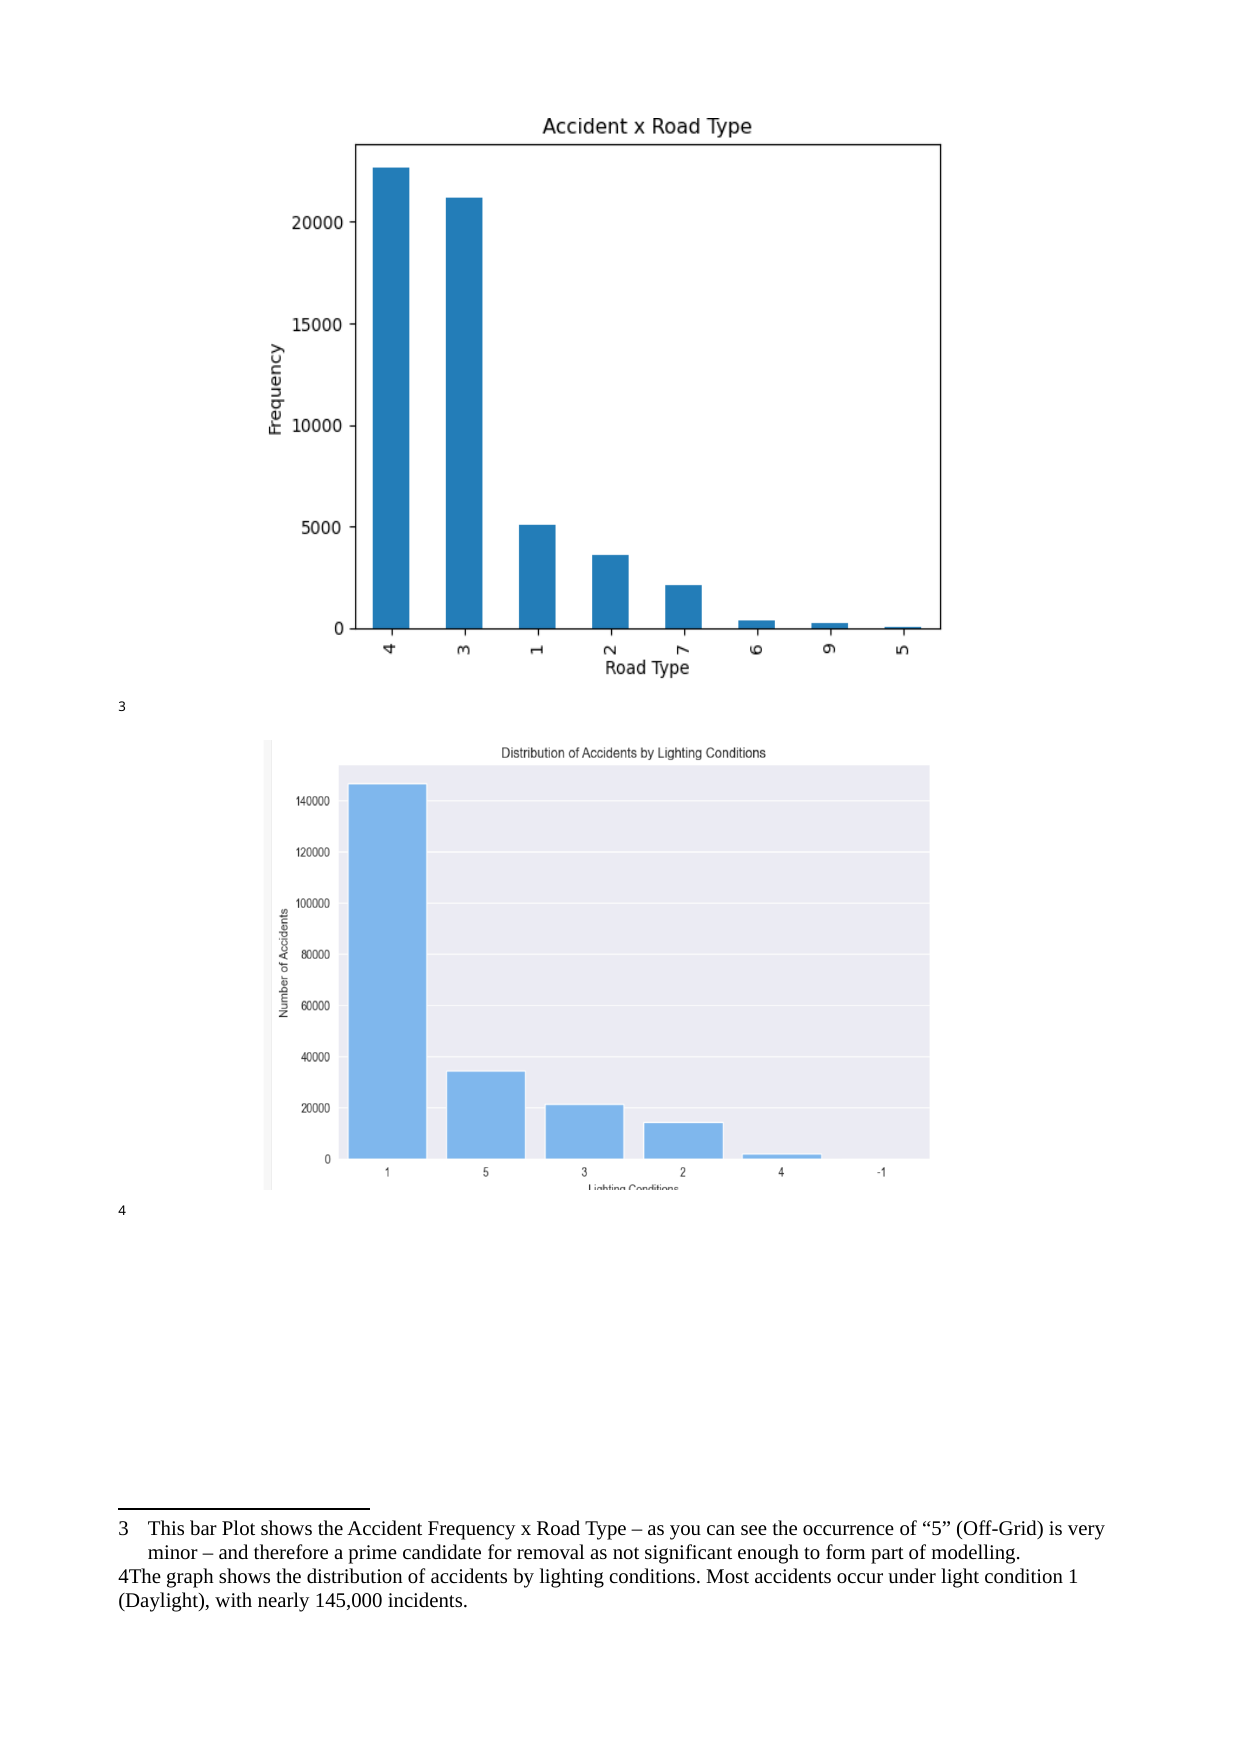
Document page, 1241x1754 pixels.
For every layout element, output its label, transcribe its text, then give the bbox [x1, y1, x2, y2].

text The graph shows the distribution of accidents by lighting conditions. Most accidents occur under light condition 1 (Daylight), with nearly 145,000 incidents. [118, 1564, 1122, 1612]
text This bar Plot shows the Accident Frequency x Road Type – as you can see the occurrence of “5” (Off-Grid) is very minor – and therefore a prime candidate for removal as not significant enough to form part of modelling. [118, 1516, 1122, 1564]
picture [262, 118, 978, 686]
picture [263, 740, 977, 1190]
